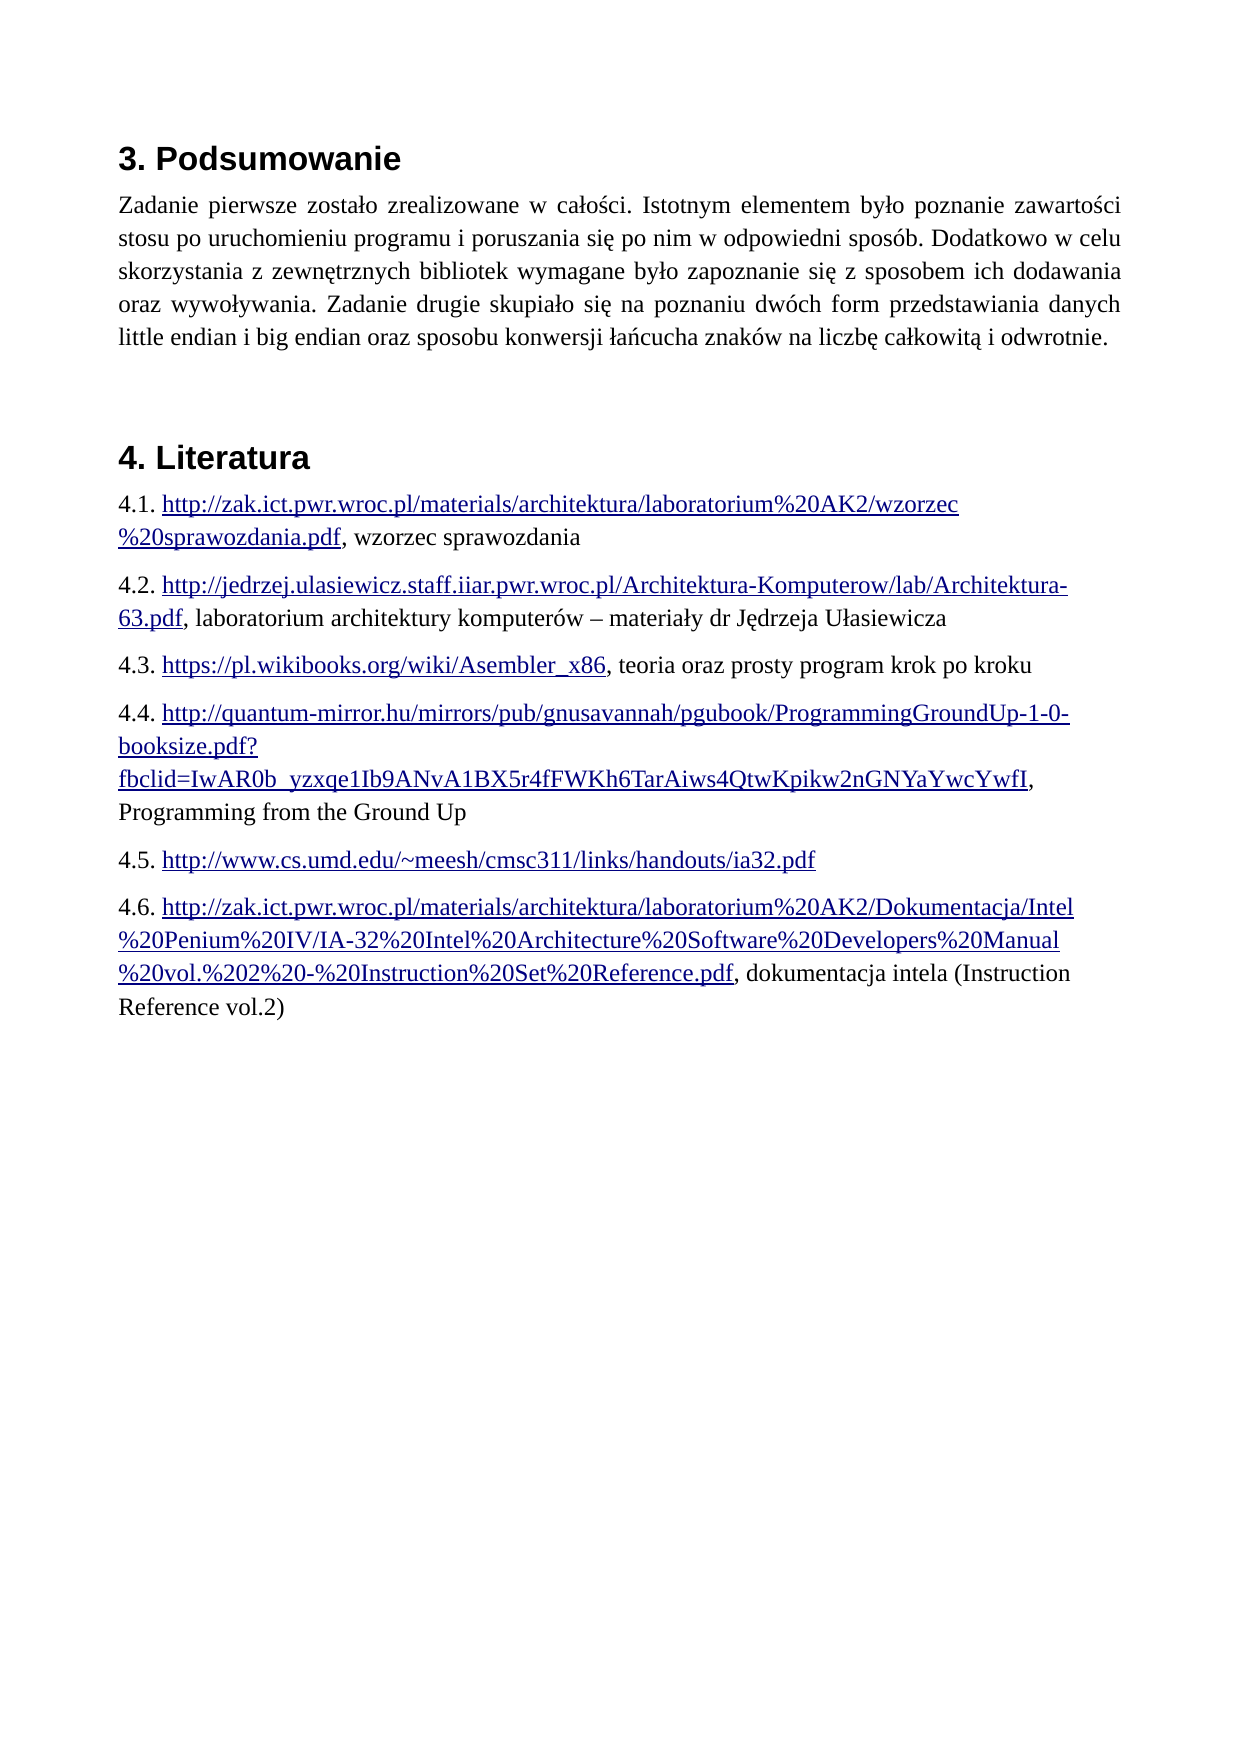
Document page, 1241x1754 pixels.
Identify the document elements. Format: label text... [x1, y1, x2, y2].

text 4.6. http://zak.ict.pwr.wroc.pl/materials/architektura/laboratorium%20AK2/Dokumentacja/Intel%20Penium%20IV/IA-32%20Intel%20Architecture%20Software%20Developers%20Manual%20vol.%202%20-%20Instruction%20Set%20Reference.pdf, dokumentacja intela (Instruction Reference vol.2) [118, 892, 1122, 1020]
text 4.4. http://quantum-mirror.hu/mirrors/pub/gnusavannah/pgubook/ProgrammingGroundUp-1-0-booksize.pdf?fbclid=IwAR0b_yzxqe1Ib9ANvA1BX5r4fFWKh6TarAiws4QtwKpikw2nGNYaYwcYwfI, Programming from the Ground Up [118, 698, 1122, 826]
subtitle 3. Podsumowanie [118, 139, 1122, 178]
text 4.5. http://www.cs.umd.edu/~meesh/cmsc311/links/handouts/ia32.pdf [118, 845, 1122, 874]
text Zadanie pierwsze zostało zrealizowane w całości. Istotnym elementem było poznanie zawartości stosu po uruchomieniu programu i poruszania się po nim w odpowiedni sposób. Dodatkowo w celu skorzystania z zewnętrznych bibliotek wymagane było zapoznanie się z sposobem ich dodawania oraz wywoływania. Zadanie drugie skupiało się na poznaniu dwóch form przedstawiania danych little endian i big endian oraz sposobu konwersji łańcucha znaków na liczbę całkowitą i odwrotnie. [118, 190, 1122, 351]
text 4.2. http://jedrzej.ulasiewicz.staff.iiar.pwr.wroc.pl/Architektura-Komputerow/lab/Architektura-63.pdf, laboratorium architektury komputerów – materiały dr Jędrzeja Ułasiewicza [118, 570, 1122, 632]
text 4.1. http://zak.ict.pwr.wroc.pl/materials/architektura/laboratorium%20AK2/wzorzec%20sprawozdania.pdf, wzorzec sprawozdania [118, 489, 1122, 551]
text 4.3. https://pl.wikibooks.org/wiki/Asembler_x86, teoria oraz prosty program krok po kroku [118, 651, 1122, 679]
subtitle 4. Literatura [118, 438, 1122, 477]
